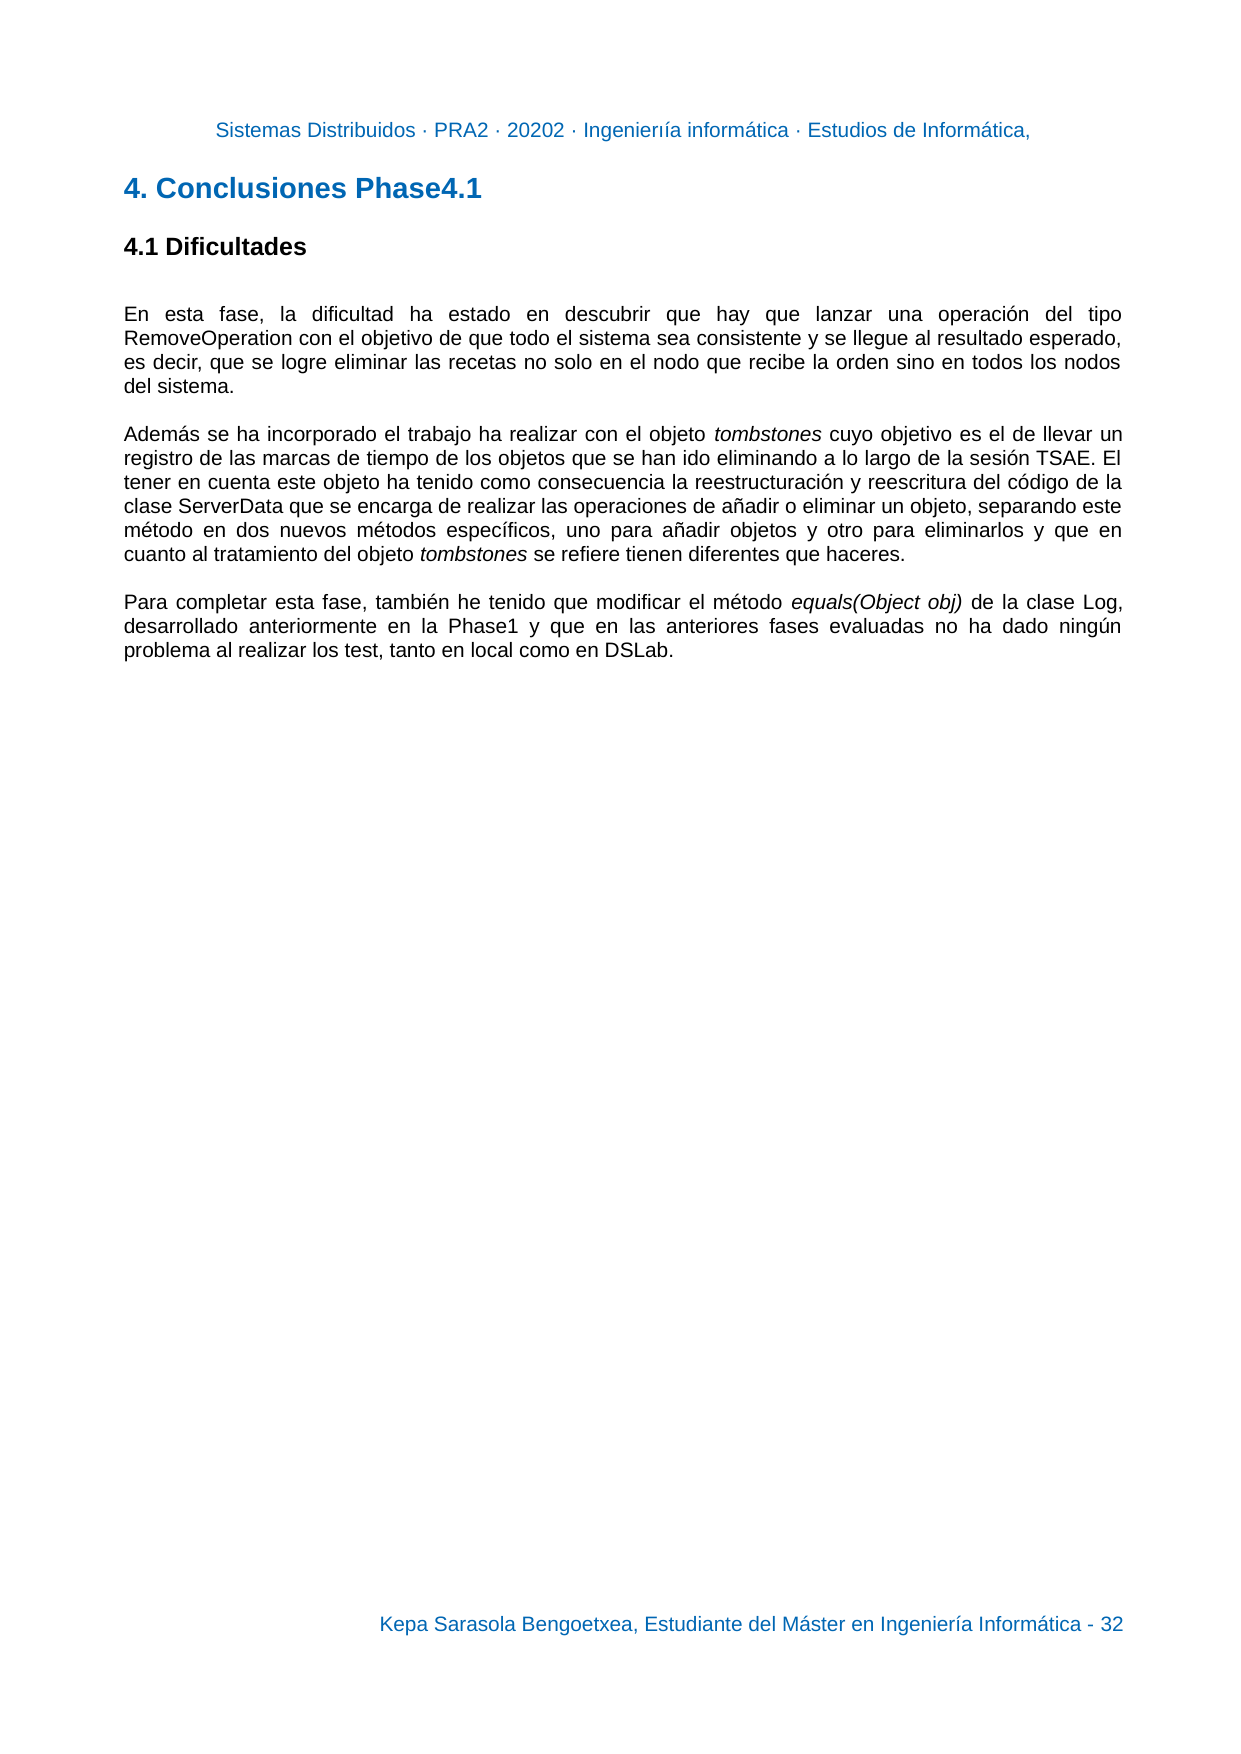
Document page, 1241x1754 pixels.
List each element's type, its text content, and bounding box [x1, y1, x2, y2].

text Además se ha incorporado el trabajo ha realizar con el objeto tombstones cuyo objetivo es el de llevar un registro de las marcas de tiempo de los objetos que se han ido eliminando a lo largo de la sesión TSAE. El tener en cuenta este objeto ha tenido como consecuencia la reestructuración y reescritura del código de la clase ServerData que se encarga de realizar las operaciones de añadir o eliminar un objeto, separando este método en dos nuevos métodos específicos, uno para añadir objetos y otro para eliminarlos y que en cuanto al tratamiento del objeto tombstones se refiere tienen diferentes que haceres. [123, 422, 1123, 566]
subtitle 4. Conclusiones Phase4.1 [123, 172, 1123, 205]
text En esta fase, la dificultad ha estado en descubrir que hay que lanzar una operación del tipo RemoveOperation con el objetivo de que todo el sistema sea consistente y se llegue al resultado esperado, es decir, que se logre eliminar las recetas no solo en el nodo que recibe la orden sino en todos los nodos del sistema. [123, 302, 1123, 398]
text Para completar esta fase, también he tenido que modificar el método equals(Object obj) de la clase Log, desarrollado anteriormente en la Phase1 y que en las anteriores fases evaluadas no ha dado ningún problema al realizar los test, tanto en local como en DSLab. [123, 590, 1123, 662]
subtitle 4.1 Dificultades [123, 232, 1123, 261]
